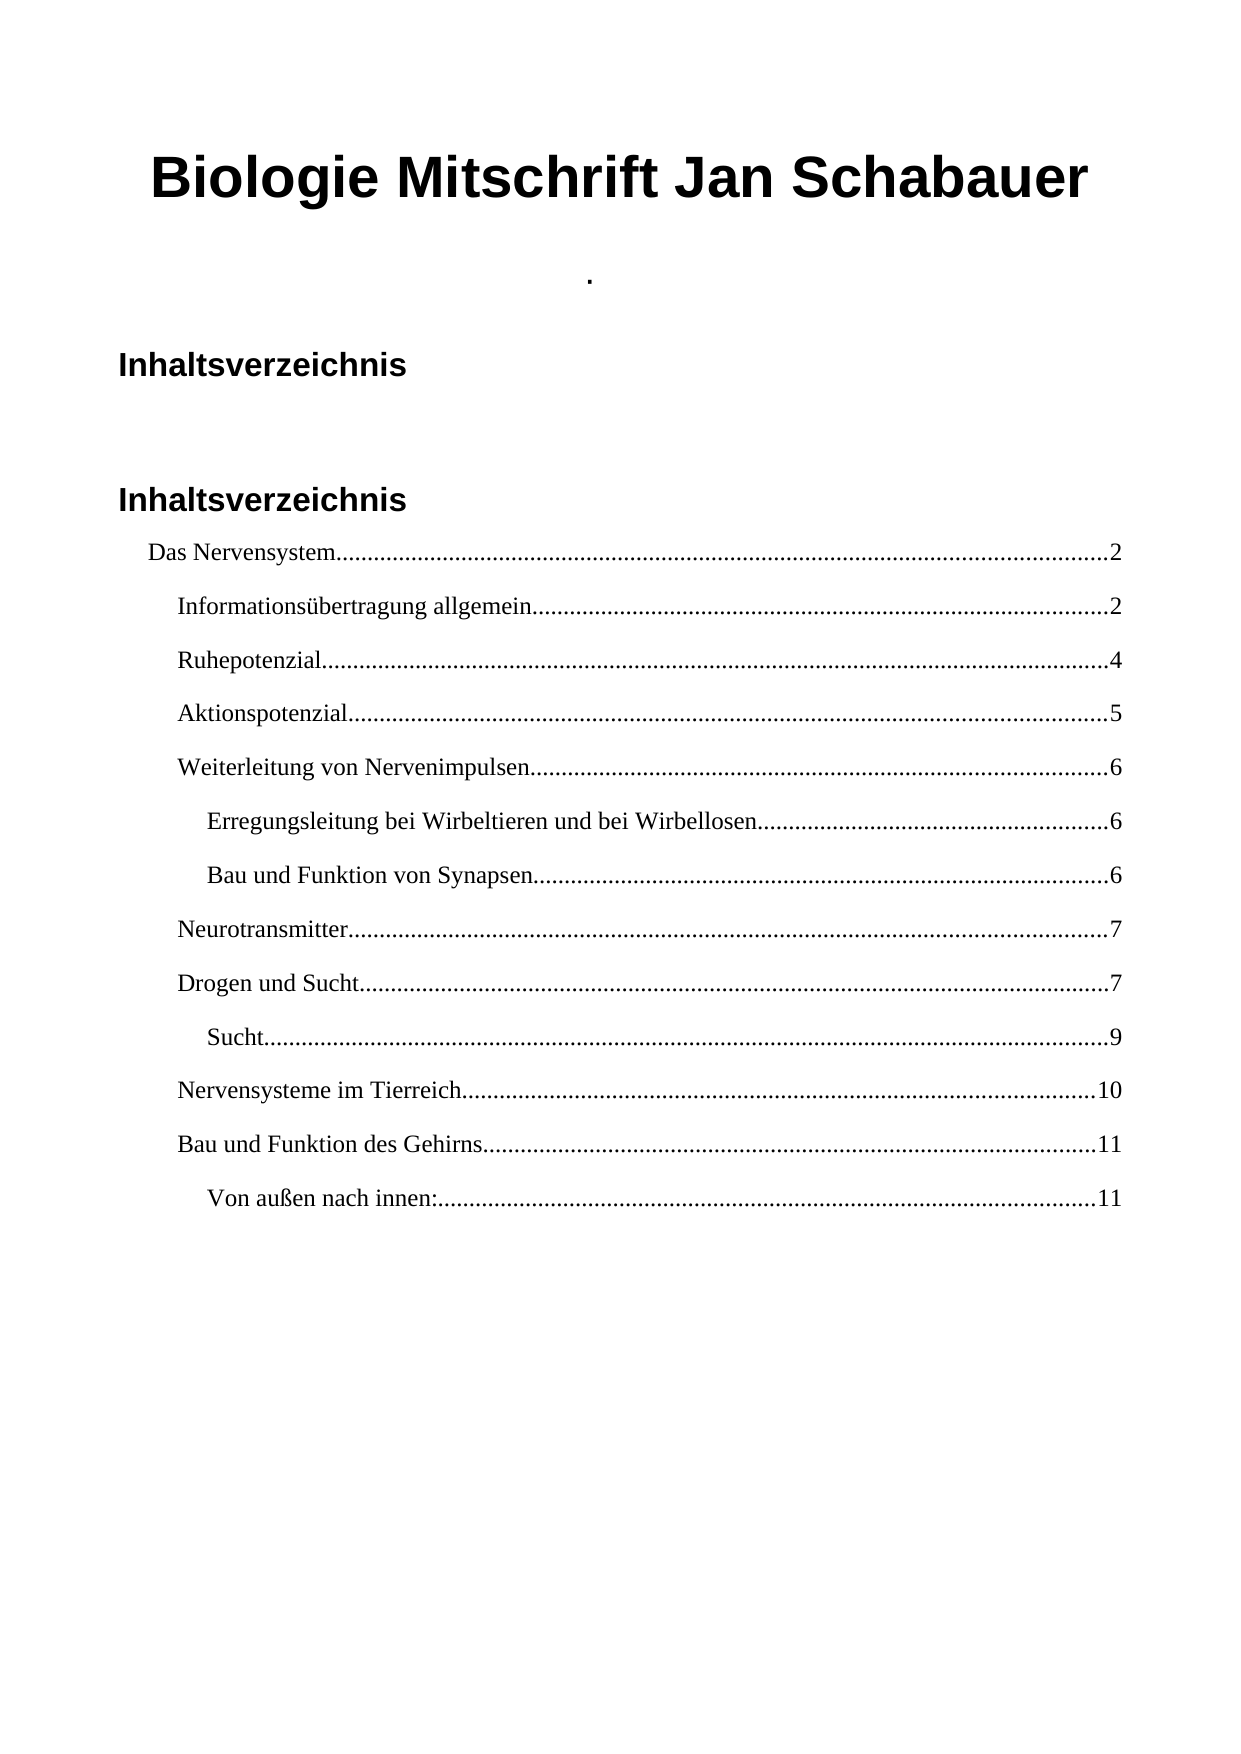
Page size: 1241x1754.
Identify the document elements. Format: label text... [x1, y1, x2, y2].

text Informationsübertragung allgemein 2 [177, 591, 1122, 619]
subtitle Inhaltsverzeichnis [118, 480, 1122, 519]
text Drogen und Sucht 7 [177, 968, 1122, 997]
text Von außen nach innen: 11 [207, 1183, 1122, 1212]
text Neurotransmitter 7 [177, 914, 1122, 943]
text Das Nervensystem 2 [148, 537, 1122, 566]
text Erregungsleitung bei Wirbeltieren und bei Wirbellosen 6 [207, 806, 1122, 835]
subtitle Inhaltsverzeichnis [118, 345, 1122, 383]
text Ruhepotenzial 4 [177, 645, 1122, 673]
title Biologie Mitschrift Jan Schabauer [118, 143, 1122, 210]
text Weiterleitung von Nervenimpulsen 6 [177, 752, 1122, 781]
text Sucht 9 [207, 1022, 1122, 1050]
text Bau und Funktion von Synapsen 6 [207, 860, 1122, 889]
text Aktionspotenzial 5 [177, 698, 1122, 727]
text Bau und Funktion des Gehirns 11 [177, 1129, 1122, 1158]
text Nervensysteme im Tierreich 10 [177, 1076, 1122, 1104]
